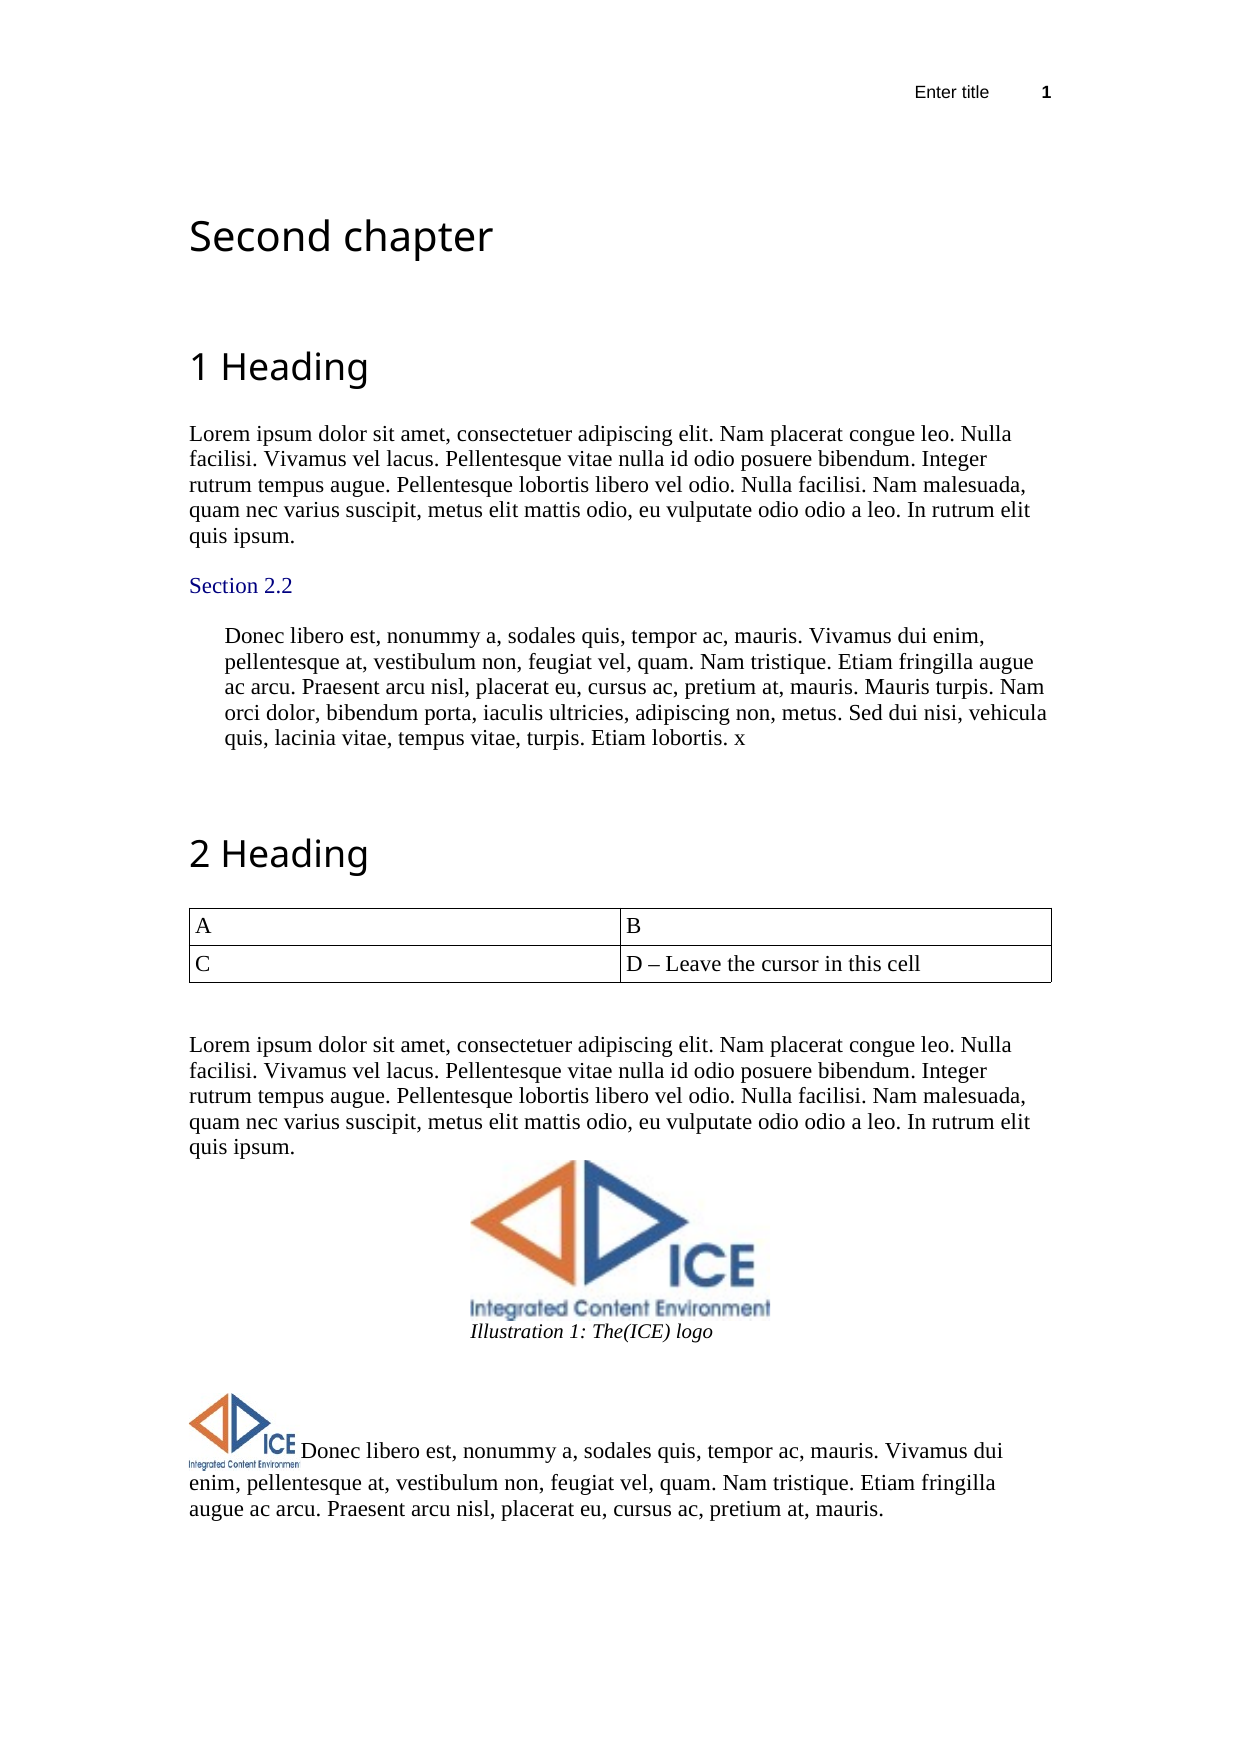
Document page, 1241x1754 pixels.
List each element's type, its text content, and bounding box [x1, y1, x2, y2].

table_header B [621, 909, 1051, 945]
text Lorem ipsum dolor sit amet, consectetuer adipiscing elit. Nam placerat congue leo. Nulla facilisi. Vivamus vel lacus. Pellentesque vitae nulla id odio posuere bibendum. Integer rutrum tempus augue. Pellentesque lobortis libero vel odio. Nulla facilisi. Nam malesuada, quam nec varius suscipit, metus elit mattis odio, eu vulputate odio odio a leo. In rutrum elit quis ipsum. [189, 421, 1051, 548]
text Lorem ipsum dolor sit amet, consectetuer adipiscing elit. Nam placerat congue leo. Nulla facilisi. Vivamus vel lacus. Pellentesque vitae nulla id odio posuere bibendum. Integer rutrum tempus augue. Pellentesque lobortis libero vel odio. Nulla facilisi. Nam malesuada, quam nec varius suscipit, metus elit mattis odio, eu vulputate odio odio a leo. In rutrum elit quis ipsum. [189, 1032, 1051, 1160]
picture [470, 1160, 771, 1321]
text Illustration 1: The(ICE) logo [470, 1321, 770, 1343]
title Second chapter [189, 207, 1051, 264]
subtitle Heading [189, 341, 1051, 392]
table_cell D – Leave the cursor in this cell [621, 946, 1051, 982]
table_cell C [190, 946, 620, 982]
text Donec libero est, nonummy a, sodales quis, tempor ac, mauris. Vivamus dui enim, pellentesque at, vestibulum non, feugiat vel, quam. Nam tristique. Etiam fringilla augue ac arcu. Praesent arcu nisl, placerat eu, cursus ac, pretium at, mauris. Mauris turpis. Nam orci dolor, bibendum porta, iaculis ultricies, adipiscing non, metus. Sed dui nisi, vehicula quis, lacinia vitae, tempus vitae, turpis. Etiam lobortis. x [224, 623, 1051, 751]
picture [188, 1393, 301, 1471]
table_header A [190, 909, 620, 945]
text Donec libero est, nonummy a, sodales quis, tempor ac, mauris. Vivamus dui enim, pellentesque at, vestibulum non, feugiat vel, quam. Nam tristique. Etiam fringilla augue ac arcu. Praesent arcu nisl, placerat eu, cursus ac, pretium at, mauris. [189, 1394, 1051, 1521]
text Section 2.2 [189, 573, 1051, 598]
subtitle Heading [189, 828, 1051, 879]
